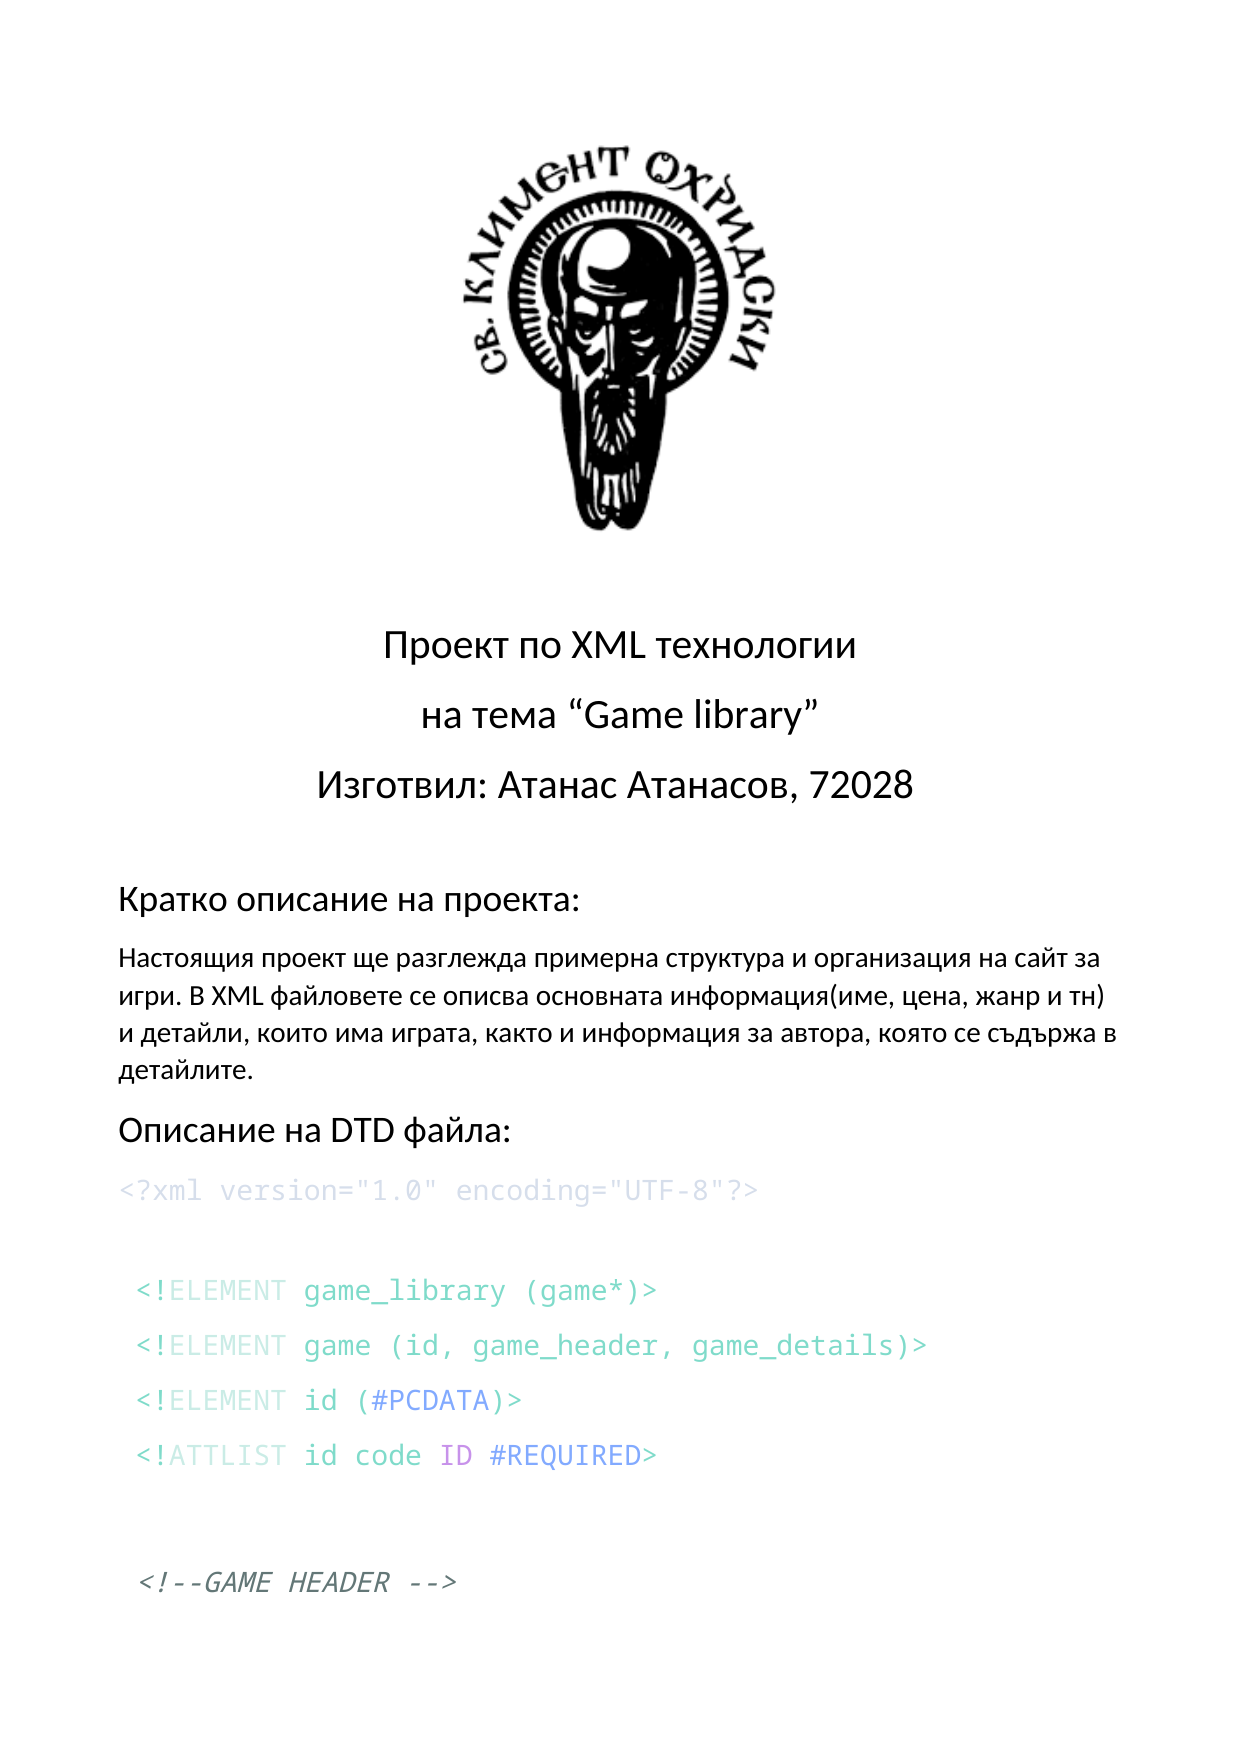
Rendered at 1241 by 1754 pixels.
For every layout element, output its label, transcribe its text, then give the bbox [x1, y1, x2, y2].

text <!ELEMENT game_library (game*)> [118, 1270, 1122, 1308]
text на тема “Game library” [118, 688, 1122, 739]
text <!--GAME HEADER --> [118, 1563, 1122, 1601]
text <!ELEMENT id (#PCDATA)> [118, 1380, 1122, 1418]
text <!ELEMENT game (id, game_header, game_details)> [118, 1325, 1122, 1363]
text Проект по XML технологии [118, 618, 1122, 669]
text <?xml version="1.0" encoding="UTF-8"?> [118, 1170, 1122, 1209]
text Кратко описание на проекта: [118, 874, 1122, 920]
text Описание на DTD файла: [118, 1106, 1122, 1151]
text Изготвил: Атанас Атанасов, 72028 [118, 758, 1122, 809]
text <!ATTLIST id code ID #REQUIRED> [118, 1435, 1122, 1473]
text Настоящия проект ще разглежда примерна структура и организация на сайт за игри. В XML файловете се описва основната информация(име, цена, жанр и тн) и детайли, които има играта, както и информация за автора, която се съдържа в детайлите. [118, 939, 1122, 1087]
